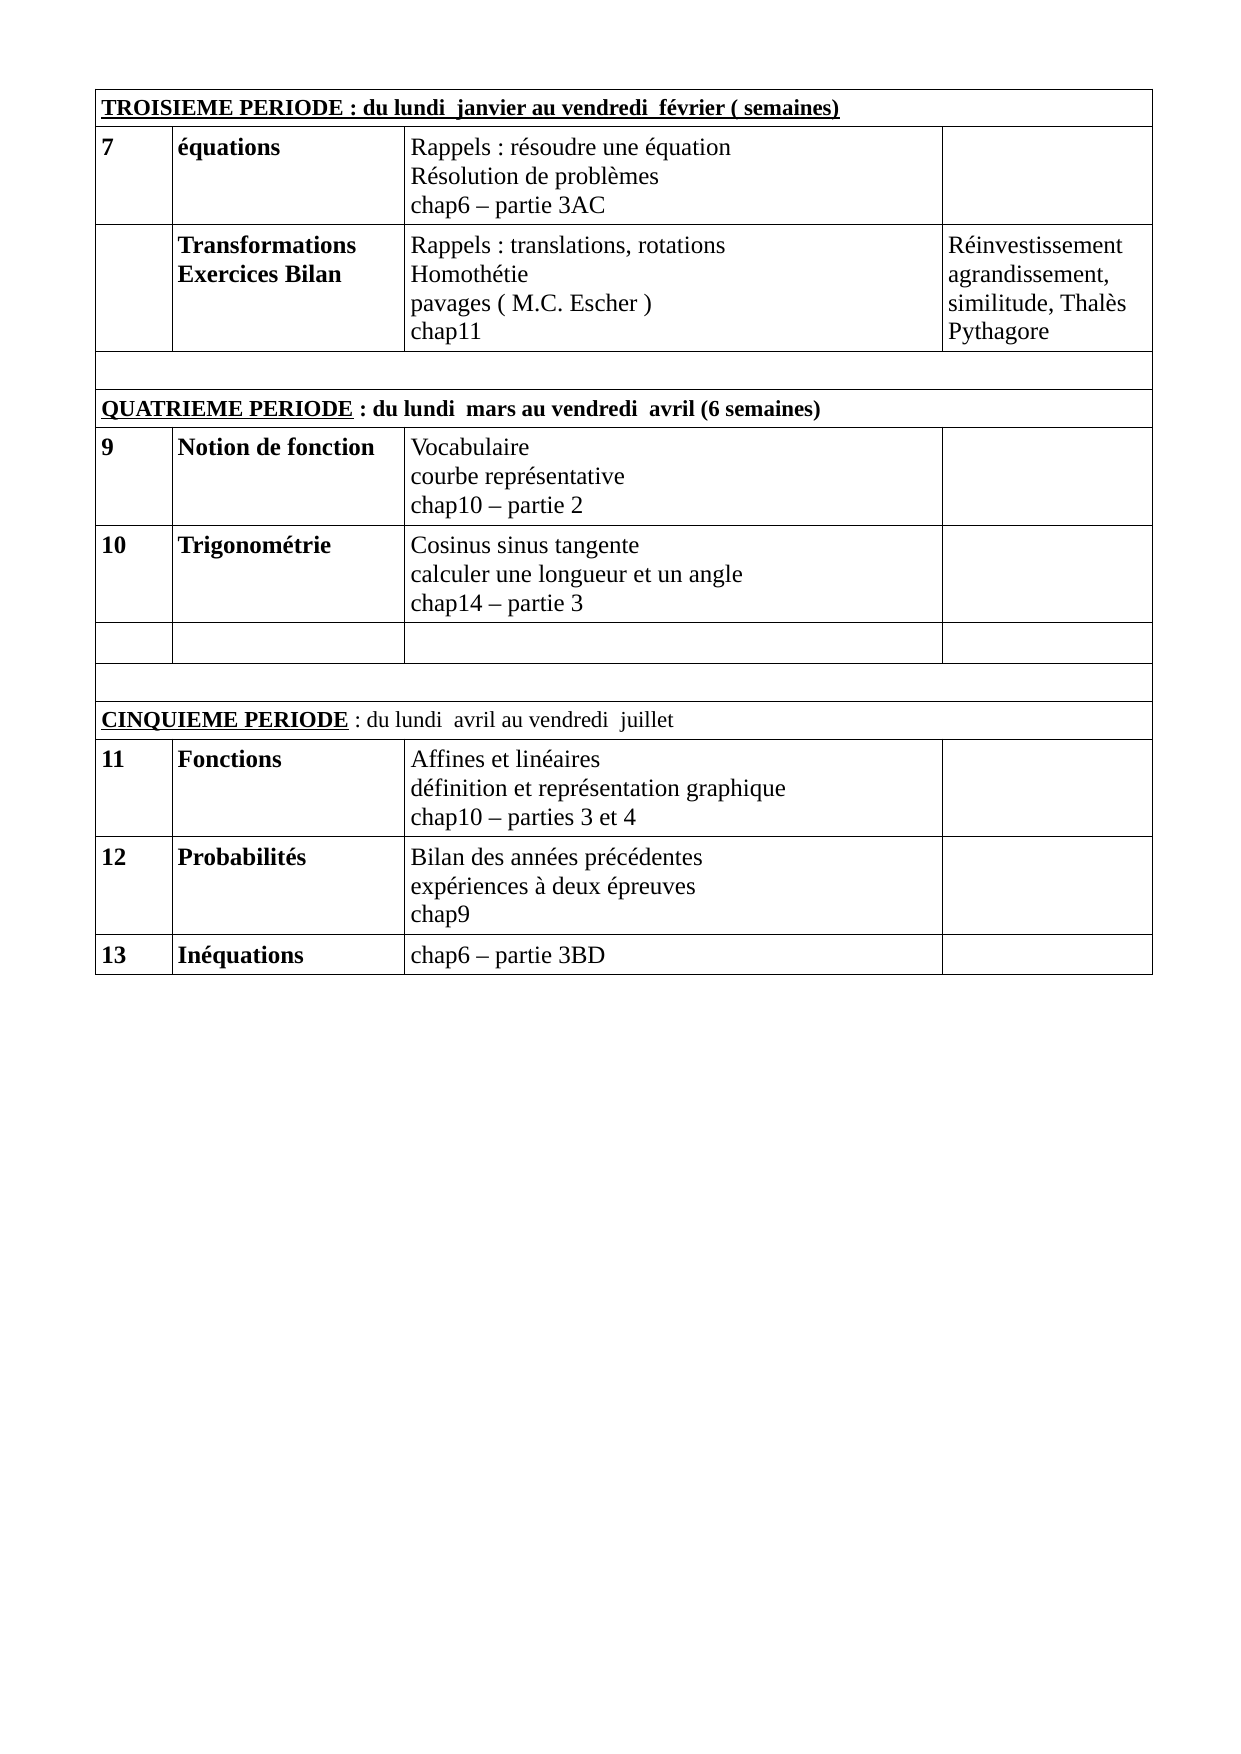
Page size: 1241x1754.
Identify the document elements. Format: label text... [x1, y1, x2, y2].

table_cell [173, 623, 404, 663]
table_cell Trigonométrie [173, 526, 404, 622]
table_cell CINQUIEME PERIODE : du lundi avril au vendredi juillet [96, 702, 1152, 738]
table_cell Rappels : résoudre une équation Résolution de problèmes chap6 – partie 3AC [405, 127, 942, 224]
table_cell TROISIEME PERIODE : du lundi janvier au vendredi février ( semaines) [96, 90, 1152, 126]
table_cell Rappels : translations, rotations Homothétie pavages ( M.C. Escher ) chap11 [405, 225, 942, 351]
table_cell Vocabulaire courbe représentative chap10 – partie 2 [405, 428, 942, 524]
table_cell [405, 623, 942, 663]
table_cell QUATRIEME PERIODE : du lundi mars au vendredi avril (6 semaines) [96, 390, 1152, 427]
table_cell [943, 526, 1152, 622]
table_cell Inéquations [173, 935, 404, 974]
table_cell [943, 428, 1152, 524]
table_cell 9 [96, 428, 172, 524]
table_cell [943, 740, 1152, 836]
table_cell [96, 225, 172, 351]
table_cell [96, 352, 1152, 389]
table_cell 10 [96, 526, 172, 622]
table_cell Affines et linéaires définition et représentation graphique chap10 – parties 3 et 4 [405, 740, 942, 836]
table_cell [96, 664, 1152, 701]
table_cell [943, 935, 1152, 974]
table_cell Réinvestissement agrandissement, similitude, Thalès Pythagore [943, 225, 1152, 351]
table_cell 7 [96, 127, 172, 224]
table_cell 13 [96, 935, 172, 974]
table_cell équations [173, 127, 404, 224]
table_cell [943, 127, 1152, 224]
table_cell [943, 623, 1152, 663]
table_cell chap6 – partie 3BD [405, 935, 942, 974]
table_cell 12 [96, 837, 172, 934]
table_cell Bilan des années précédentes expériences à deux épreuves chap9 [405, 837, 942, 934]
table_cell Cosinus sinus tangente calculer une longueur et un angle chap14 – partie 3 [405, 526, 942, 622]
table_cell Transformations Exercices Bilan [173, 225, 404, 351]
table_cell [943, 837, 1152, 934]
table_cell Notion de fonction [173, 428, 404, 524]
table_cell Probabilités [173, 837, 404, 934]
table_cell 11 [96, 740, 172, 836]
table_cell [96, 623, 172, 663]
table_cell Fonctions [173, 740, 404, 836]
